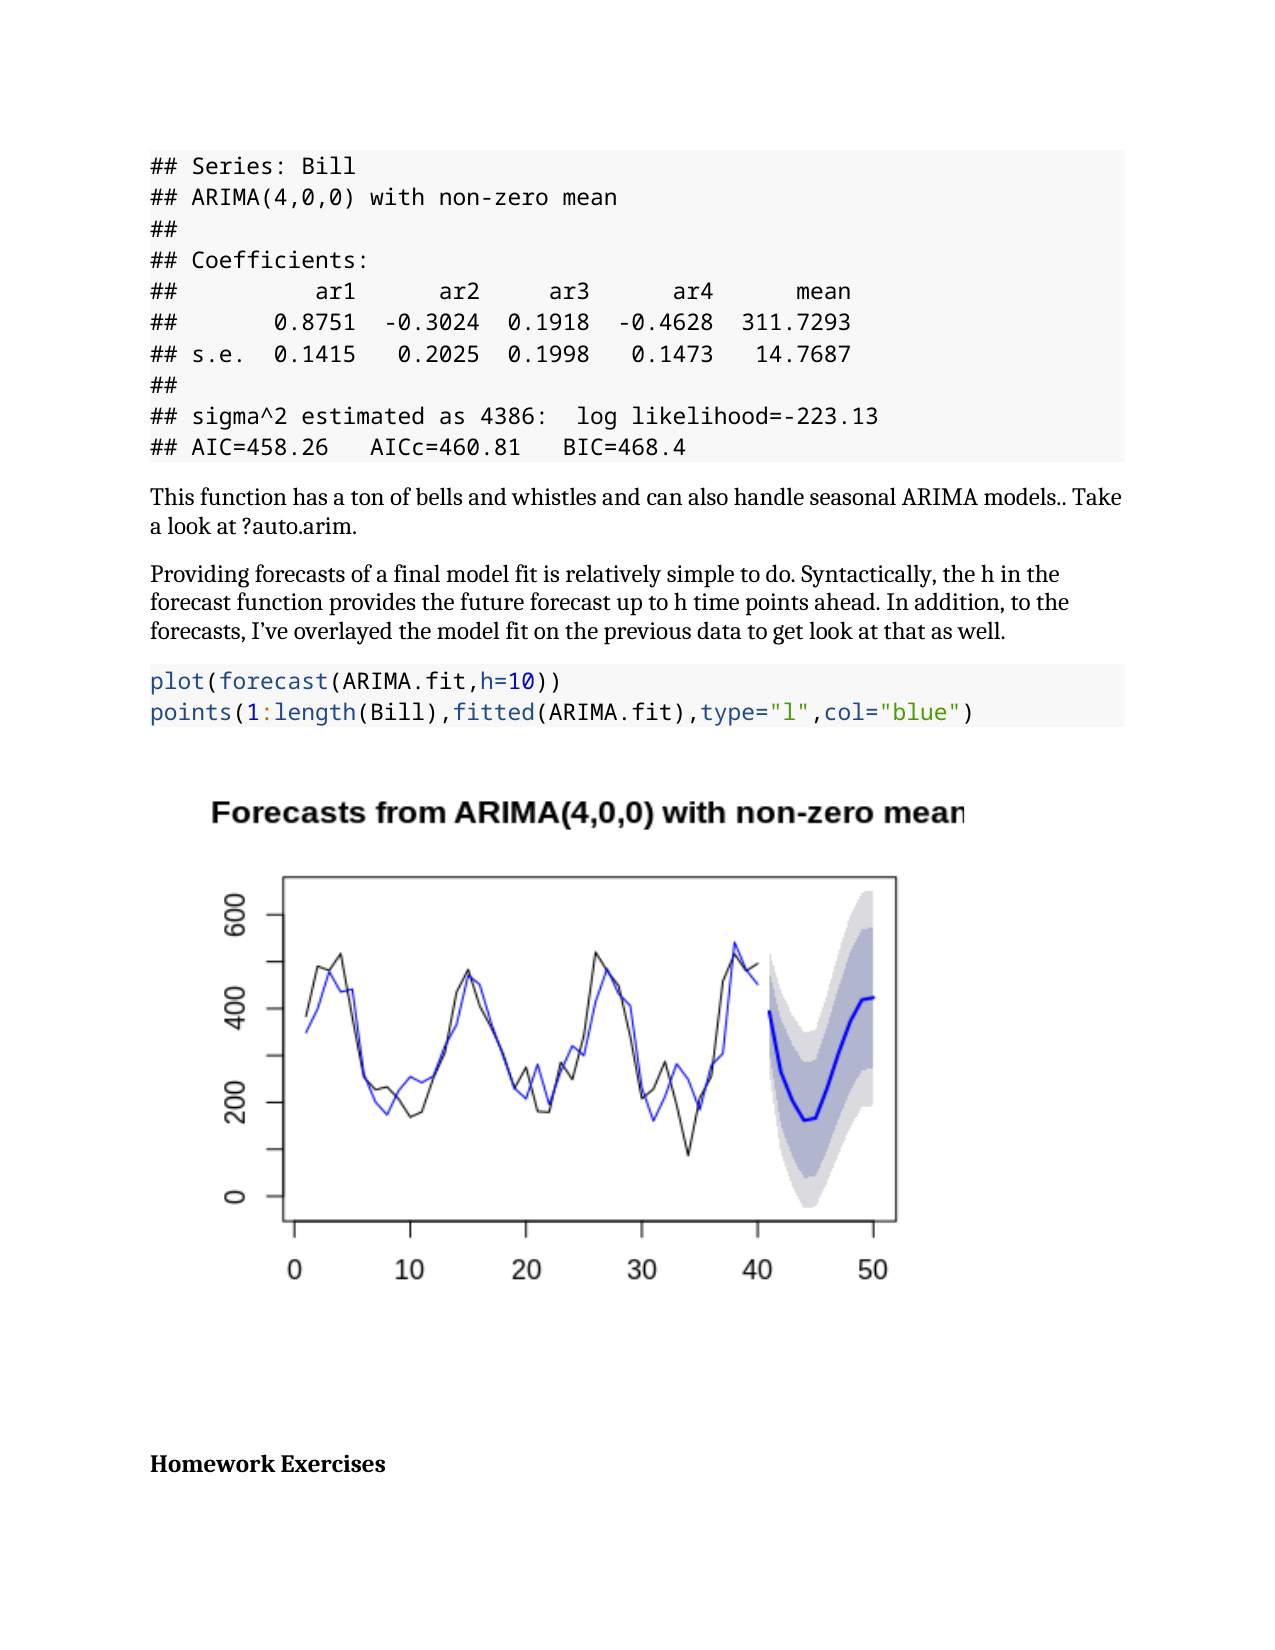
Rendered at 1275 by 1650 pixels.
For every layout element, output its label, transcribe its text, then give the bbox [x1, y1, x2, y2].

text Providing forecasts of a final model fit is relatively simple to do. Syntactically, the h in the forecast function provides the future forecast up to h time points ahead. In addition, to the forecasts, I’ve overlayed the model fit on the previous data to get look at that as well. [150, 559, 1125, 646]
text plot(forecast(ARIMA.fit,h=10)) points(1:length(Bill),fitted(ARIMA.fit),type="l",col="blue") [150, 664, 1125, 727]
picture [150, 747, 965, 1384]
text This function has a ton of bells and whistles and can also handle seasonal ARIMA models.. Take a look at ?auto.arim. [150, 483, 1125, 541]
text ## Series: Bill ## ARIMA(4,0,0) with non-zero mean ## ## Coefficients: ## ar1 ar2 ar3 ar4 mean ## 0.8751 -0.3024 0.1918 -0.4628 311.7293 ## s.e. 0.1415 0.2025 0.1998 0.1473 14.7687 ## ## sigma^2 estimated as 4386: log likelihood=-223.13 ## AIC=458.26 AICc=460.81 BIC=468.4 [150, 150, 1125, 462]
text Homework Exercises [150, 1450, 1125, 1478]
